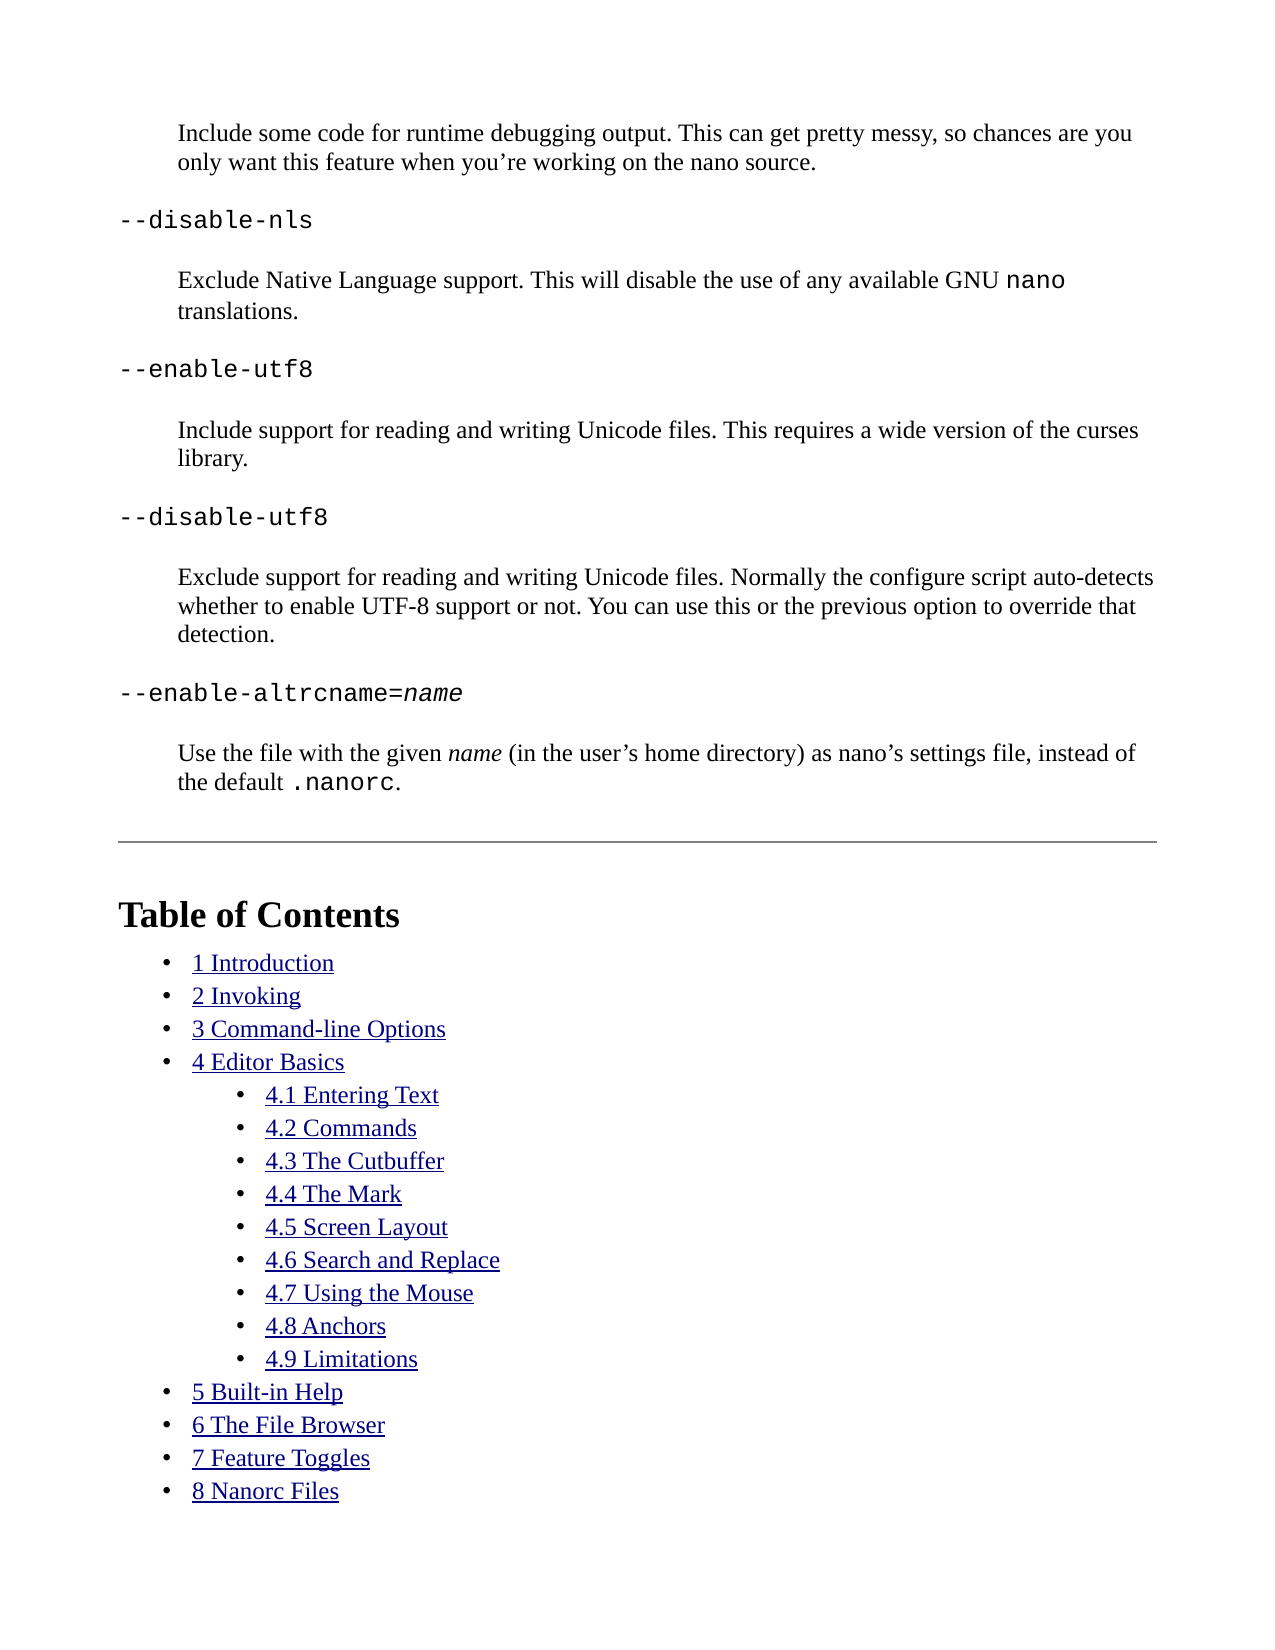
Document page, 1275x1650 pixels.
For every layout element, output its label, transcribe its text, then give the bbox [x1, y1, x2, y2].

list Exclude support for reading and writing Unicode files. Normally the configure script auto-detects whether to enable UTF-8 support or not. You can use this or the previous option to override that detection. [177, 562, 1157, 648]
list Exclude Native Language support. This will disable the use of any available GNU nano translations. [177, 265, 1157, 325]
list 4.1 Entering Text [236, 1080, 1157, 1109]
list 4.3 The Cutbuffer [236, 1146, 1157, 1175]
list 2 Invoking [162, 981, 1157, 1010]
list 8 Nanorc Files [162, 1476, 1157, 1505]
list 5 Built-in Help [162, 1377, 1157, 1406]
list Include some code for runtime debugging output. This can get pretty messy, so chances are you only want this feature when you’re working on the nano source. [177, 118, 1157, 176]
list 4.8 Anchors [236, 1311, 1157, 1340]
list 7 Feature Toggles [162, 1443, 1157, 1472]
subtitle --disable-utf8 [118, 502, 1157, 533]
list 4.9 Limitations [236, 1344, 1157, 1373]
list 4 Editor Basics [162, 1047, 1157, 1076]
list 4.6 Search and Replace [236, 1245, 1157, 1274]
list 6 The File Browser [162, 1410, 1157, 1439]
list 4.2 Commands [236, 1113, 1157, 1142]
list Use the file with the given name (in the user’s home directory) as nano’s settings file, instead of the default .nanorc. [177, 738, 1157, 798]
list Include support for reading and writing Unicode files. This requires a wide version of the curses library. [177, 415, 1157, 472]
list 4.4 The Mark [236, 1179, 1157, 1208]
subtitle --enable-altrcname=name [118, 678, 1157, 709]
subtitle Table of Contents [118, 892, 1157, 935]
list 4.5 Screen Layout [236, 1212, 1157, 1241]
list 1 Introduction [162, 948, 1157, 977]
list 4.7 Using the Mouse [236, 1278, 1157, 1307]
subtitle --enable-utf8 [118, 354, 1157, 385]
list 3 Command-line Options [162, 1014, 1157, 1043]
subtitle --disable-nls [118, 205, 1157, 236]
